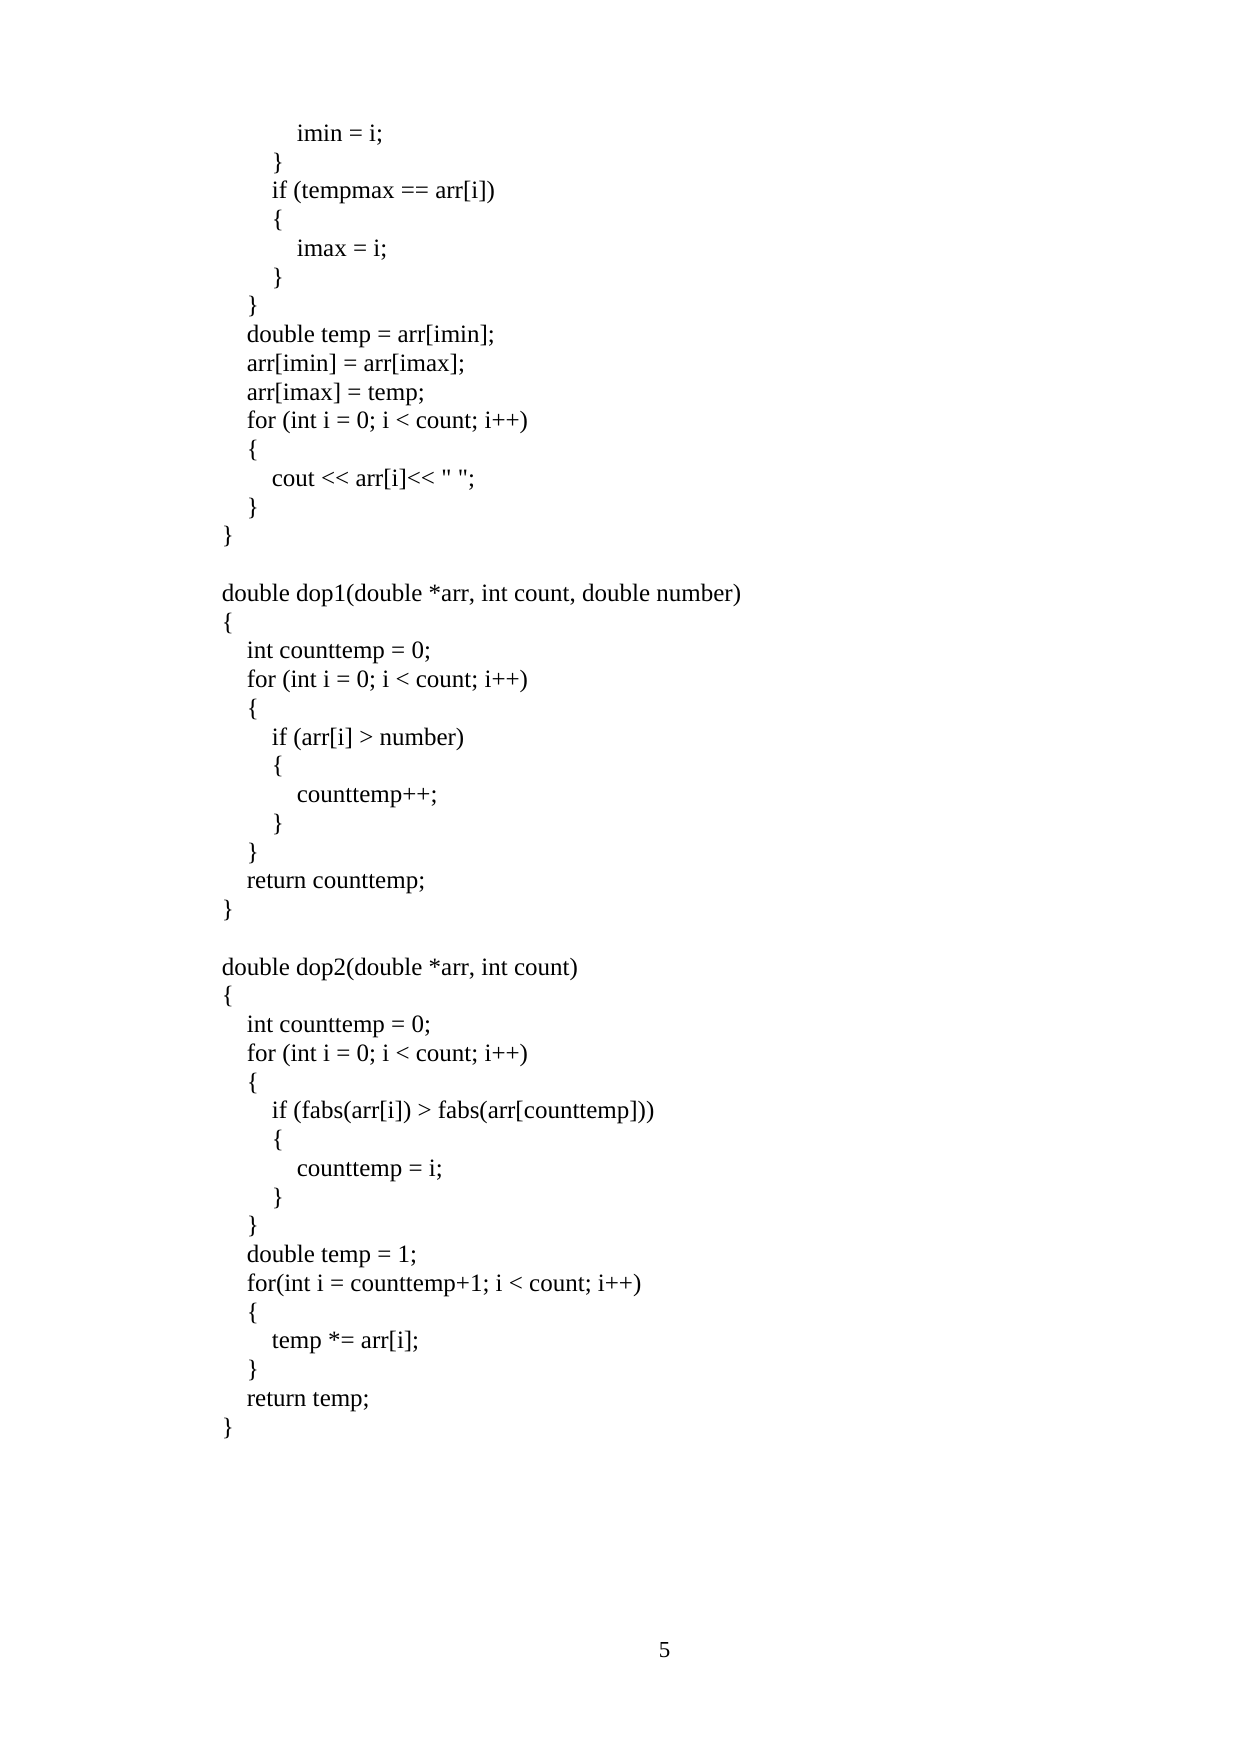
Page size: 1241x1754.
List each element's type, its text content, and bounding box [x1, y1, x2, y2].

text } [148, 262, 1181, 291]
text double temp = arr[imin]; [148, 319, 1181, 348]
text double temp = 1; [148, 1239, 1181, 1268]
text { [148, 751, 1181, 779]
text if (fabs(arr[i]) > fabs(arr[counttemp])) [148, 1096, 1181, 1124]
text } [148, 291, 1181, 319]
text { [148, 981, 1181, 1009]
text } [148, 808, 1181, 837]
text counttemp = i; [148, 1153, 1181, 1182]
text double dop2(double *arr, int count) [148, 952, 1181, 981]
text } [148, 1182, 1181, 1211]
text } [148, 837, 1181, 866]
text } [148, 1412, 1181, 1441]
text for (int i = 0; i < count; i++) [148, 664, 1181, 693]
text { [148, 1297, 1181, 1326]
text } [148, 1354, 1181, 1383]
text int counttemp = 0; [148, 636, 1181, 664]
text return temp; [148, 1383, 1181, 1412]
text if (tempmax == arr[i]) [148, 176, 1181, 204]
text for (int i = 0; i < count; i++) [148, 406, 1181, 434]
text imax = i; [148, 233, 1181, 262]
text } [148, 147, 1181, 176]
text double dop1(double *arr, int count, double number) [148, 578, 1181, 607]
text for(int i = counttemp+1; i < count; i++) [148, 1268, 1181, 1297]
text cout << arr[i]<< " "; [148, 463, 1181, 492]
text for (int i = 0; i < count; i++) [148, 1038, 1181, 1067]
text } [148, 894, 1181, 923]
text arr[imax] = temp; [148, 377, 1181, 406]
text { [148, 1124, 1181, 1153]
text { [148, 607, 1181, 636]
text { [148, 693, 1181, 722]
text temp *= arr[i]; [148, 1326, 1181, 1354]
text arr[imin] = arr[imax]; [148, 348, 1181, 377]
text int counttemp = 0; [148, 1009, 1181, 1038]
text } [148, 521, 1181, 549]
text } [148, 492, 1181, 521]
text { [148, 1067, 1181, 1096]
text imin = i; [148, 118, 1181, 147]
text if (arr[i] > number) [148, 722, 1181, 751]
text } [148, 1211, 1181, 1239]
text { [148, 434, 1181, 463]
text return counttemp; [148, 866, 1181, 894]
text { [148, 204, 1181, 233]
text counttemp++; [148, 779, 1181, 808]
